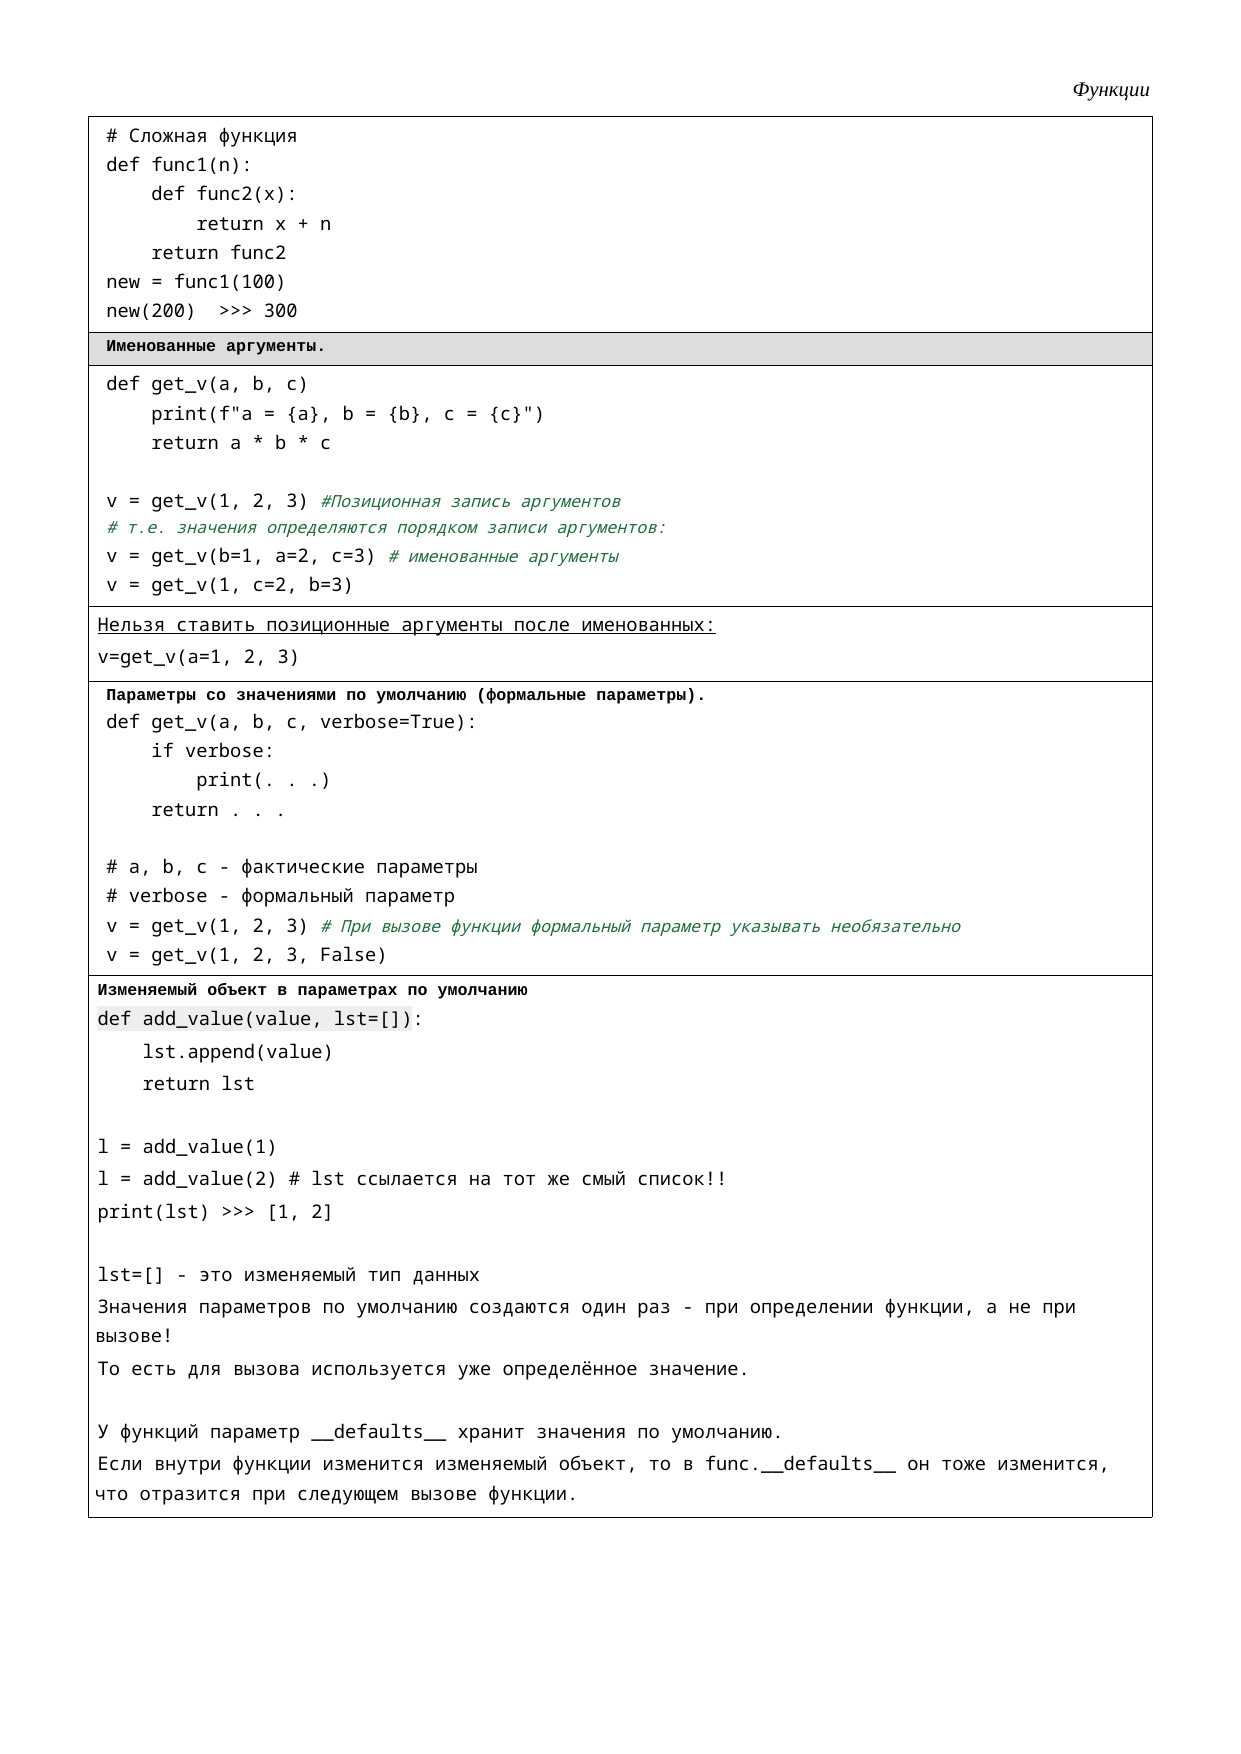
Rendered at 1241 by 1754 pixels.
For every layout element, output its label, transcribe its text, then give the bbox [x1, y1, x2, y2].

table_cell Изменяемый объект в параметрах по умолчанию def add_value(value, lst=[]): lst.append(value) return lst l = add_value(1) l = add_value(2) # lst ссылается на тот же смый список!! print(lst) >>> [1, 2] lst=[] - это изменяемый тип данных Значения параметров по умолчанию создаются один раз - при определении функции, а не при вызове! То есть для вызова используется уже определённое значение. У функций параметр __defaults__ хранит значения по умолчанию. Если внутри функции изменится изменяемый объект, то в func.__defaults__ он тоже изменится, что отразится при следующем вызове функции. [89, 976, 1152, 1517]
table_cell Параметры со значениями по умолчанию (формальные параметры). def get_v(a, b, c, verbose=True): if verbose: print(. . .) return . . . # a, b, c - фактические параметры # verbose - формальный параметр v = get_v(1, 2, 3) # При вызове функции формальный параметр указывать необязательно v = get_v(1, 2, 3, False) [89, 682, 1152, 975]
table_cell # Сложная функция def func1(n): def func2(x): return x + n return func2 new = func1(100) new(200) >>> 300 [89, 117, 1152, 332]
table_cell Нельзя ставить позиционные аргументы после именованных: v=get_v(a=1, 2, 3) [89, 607, 1152, 681]
table_cell Именованные аргументы. [89, 333, 1152, 365]
table_cell def get_v(a, b, c) print(f"a = {a}, b = {b}, c = {c}") return a * b * c v = get_v(1, 2, 3) #Позиционная запись аргументов # т.е. значения определяются порядком записи аргументов: v = get_v(b=1, a=2, c=3) # именованные аргументы v = get_v(1, c=2, b=3) [89, 366, 1152, 606]
